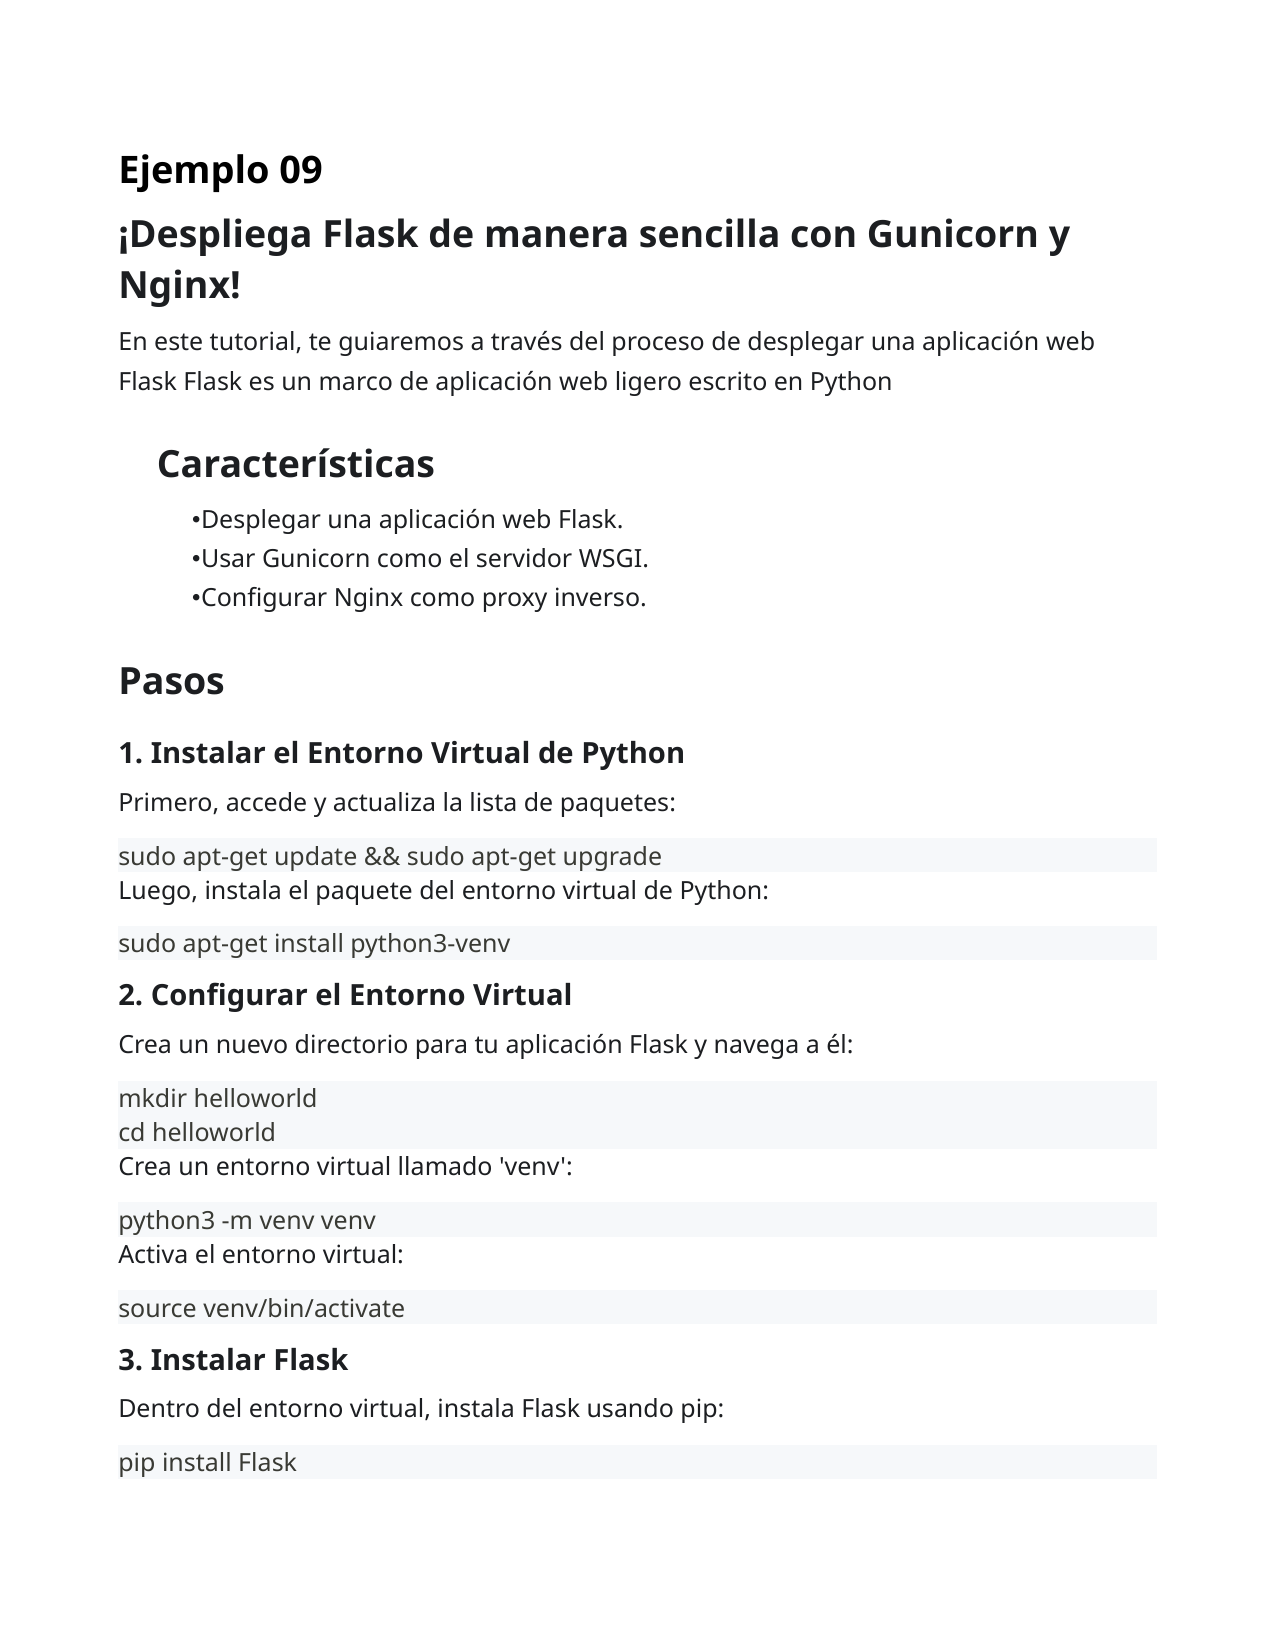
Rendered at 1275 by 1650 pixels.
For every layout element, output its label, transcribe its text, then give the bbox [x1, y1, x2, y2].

text Dentro del entorno virtual, instala Flask usando pip: [118, 1391, 1157, 1425]
list Configurar Nginx como proxy inverso. [118, 579, 1157, 614]
subtitle 3. Instalar Flask​ [118, 1339, 1157, 1379]
subtitle Ejemplo 09 [118, 143, 1157, 195]
subtitle Pasos​ [118, 654, 1157, 705]
list Usar Gunicorn como el servidor WSGI. [118, 540, 1157, 574]
text sudo apt-get update && sudo apt-get upgrade [118, 838, 1157, 872]
text source venv/bin/activate [118, 1290, 1157, 1324]
text mkdir helloworld [118, 1081, 1157, 1115]
text Crea un entorno virtual llamado 'venv': [118, 1149, 1157, 1183]
text sudo apt-get install python3-venv [118, 926, 1157, 960]
list Desplegar una aplicación web Flask. [118, 501, 1157, 535]
text pip install Flask [118, 1445, 1157, 1479]
text cd helloworld [118, 1115, 1157, 1149]
subtitle 1. Instalar el Entorno Virtual de Python​ [118, 732, 1157, 772]
text Crea un nuevo directorio para tu aplicación Flask y navega a él: [118, 1027, 1157, 1061]
text python3 -m venv venv [118, 1202, 1157, 1237]
subtitle 2. Configurar el Entorno Virtual​ [118, 975, 1157, 1014]
text Activa el entorno virtual: [118, 1237, 1157, 1271]
text En este tutorial, te guiaremos a través del proceso de desplegar una aplicación web Flask Flask es un marco de aplicación web ligero escrito en Python [118, 324, 1157, 397]
text Luego, instala el paquete del entorno virtual de Python: [118, 872, 1157, 906]
subtitle 🔋 Características​ [118, 438, 1157, 489]
text Primero, accede y actualiza la lista de paquetes: [118, 784, 1157, 818]
subtitle ¡Despliega Flask de manera sencilla con Gunicorn y Nginx!​ [118, 207, 1157, 309]
